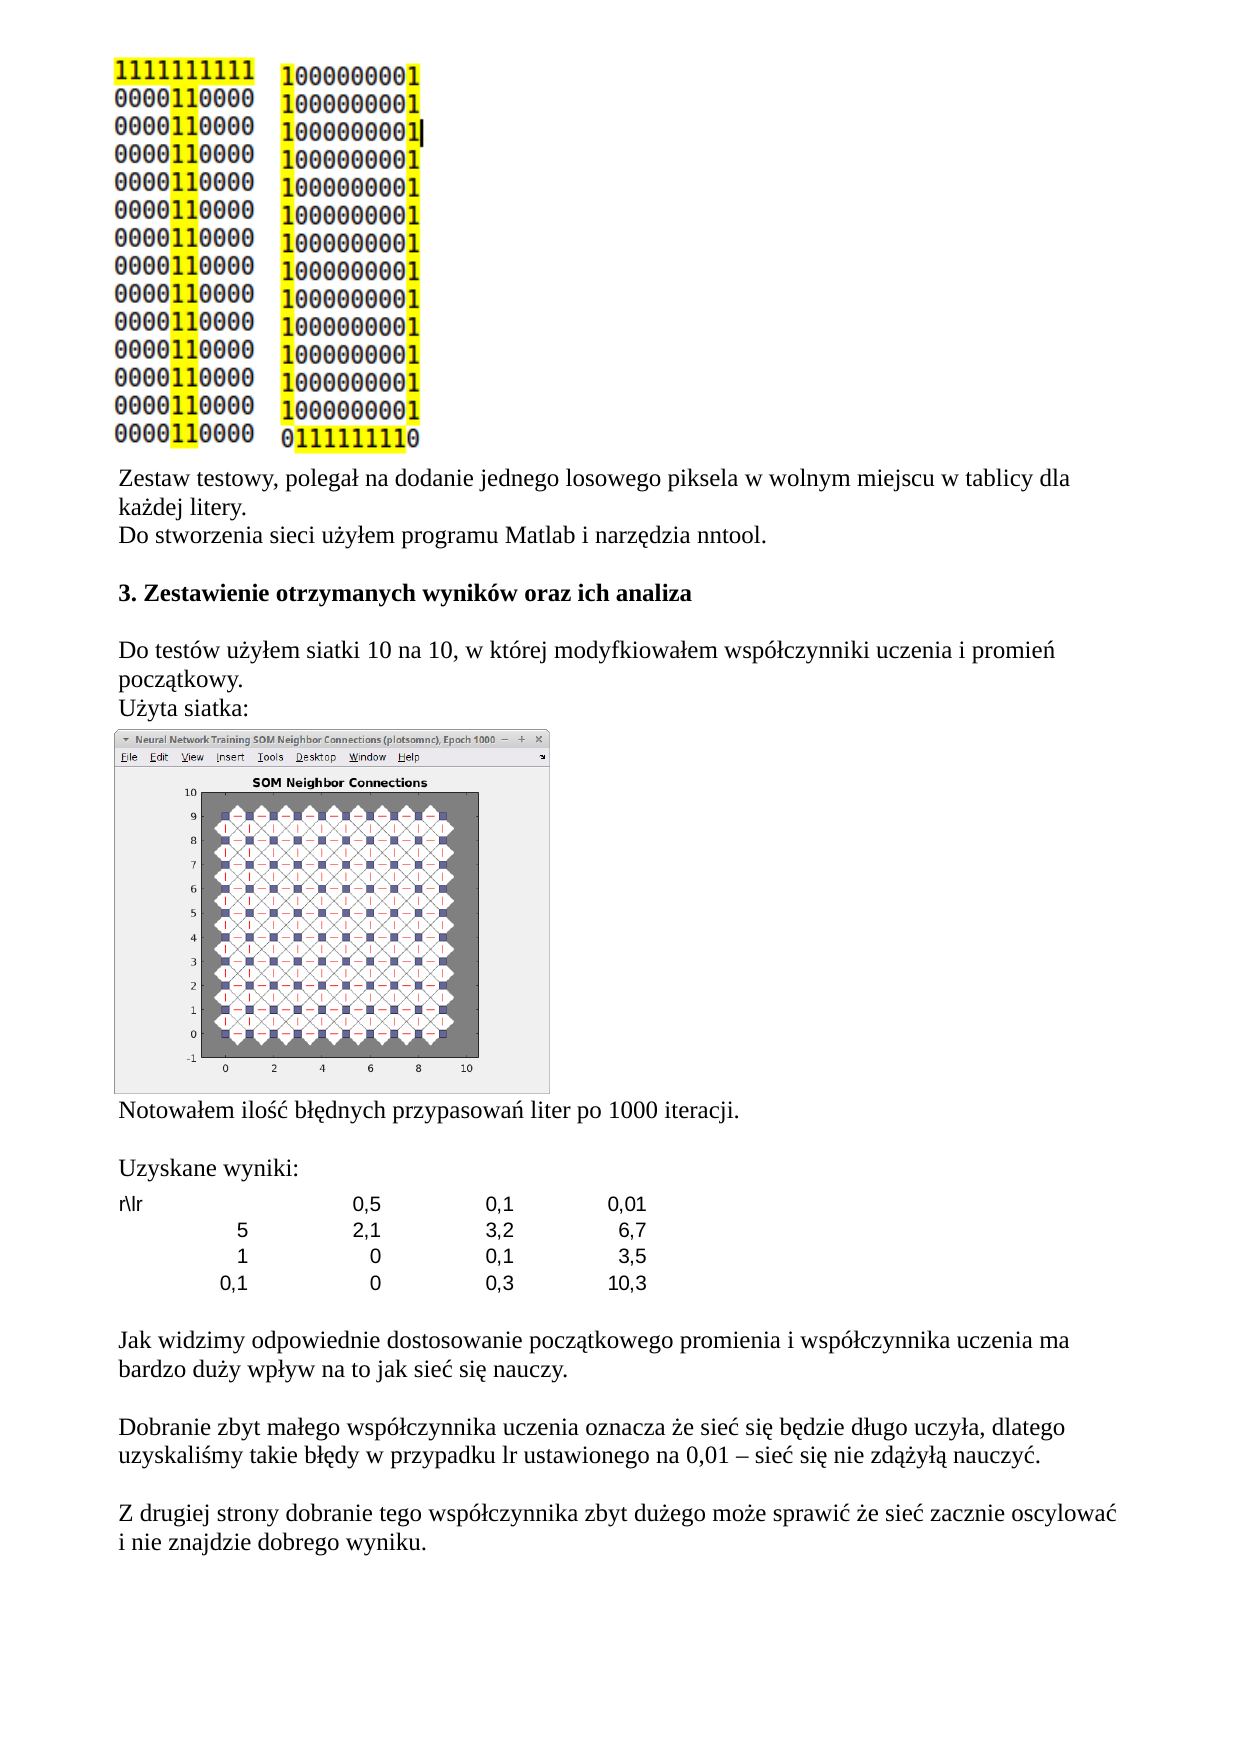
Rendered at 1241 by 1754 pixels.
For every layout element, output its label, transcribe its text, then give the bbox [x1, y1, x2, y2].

text Użyta siatka: [118, 693, 1122, 722]
text 3. Zestawienie otrzymanych wyników oraz ich analiza [118, 578, 1122, 607]
text Do testów użyłem siatki 10 na 10, w której modyfkiowałem współczynniki uczenia i promień początkowy. [118, 636, 1122, 693]
picture [114, 729, 550, 1094]
picture [273, 56, 439, 463]
text Dobranie zbyt małego współczynnika uczenia oznacza że sieć się będzie długo uczyła, dlatego uzyskaliśmy takie błędy w przypadku lr ustawionego na 0,01 – sieć się nie zdążyłą nauczyć. [118, 1412, 1122, 1469]
text Do stworzenia sieci użyłem programu Matlab i narzędzia nntool. [118, 521, 1122, 549]
text Z drugiej strony dobranie tego współczynnika zbyt dużego może sprawić że sieć zacznie oscylować i nie znajdzie dobrego wyniku. [118, 1498, 1122, 1556]
text Uzyskane wyniki: [118, 1153, 1122, 1182]
text Zestaw testowy, polegał na dodanie jednego losowego piksela w wolnym miejscu w tablicy dla każdej litery. [118, 463, 1122, 521]
text Notowałem ilość błędnych przypasowań liter po 1000 iteracji. [118, 1096, 1122, 1124]
picture [112, 53, 265, 455]
text Jak widzimy odpowiednie dostosowanie początkowego promienia i współczynnika uczenia ma bardzo duży wpływ na to jak sieć się nauczy. [118, 1326, 1122, 1383]
